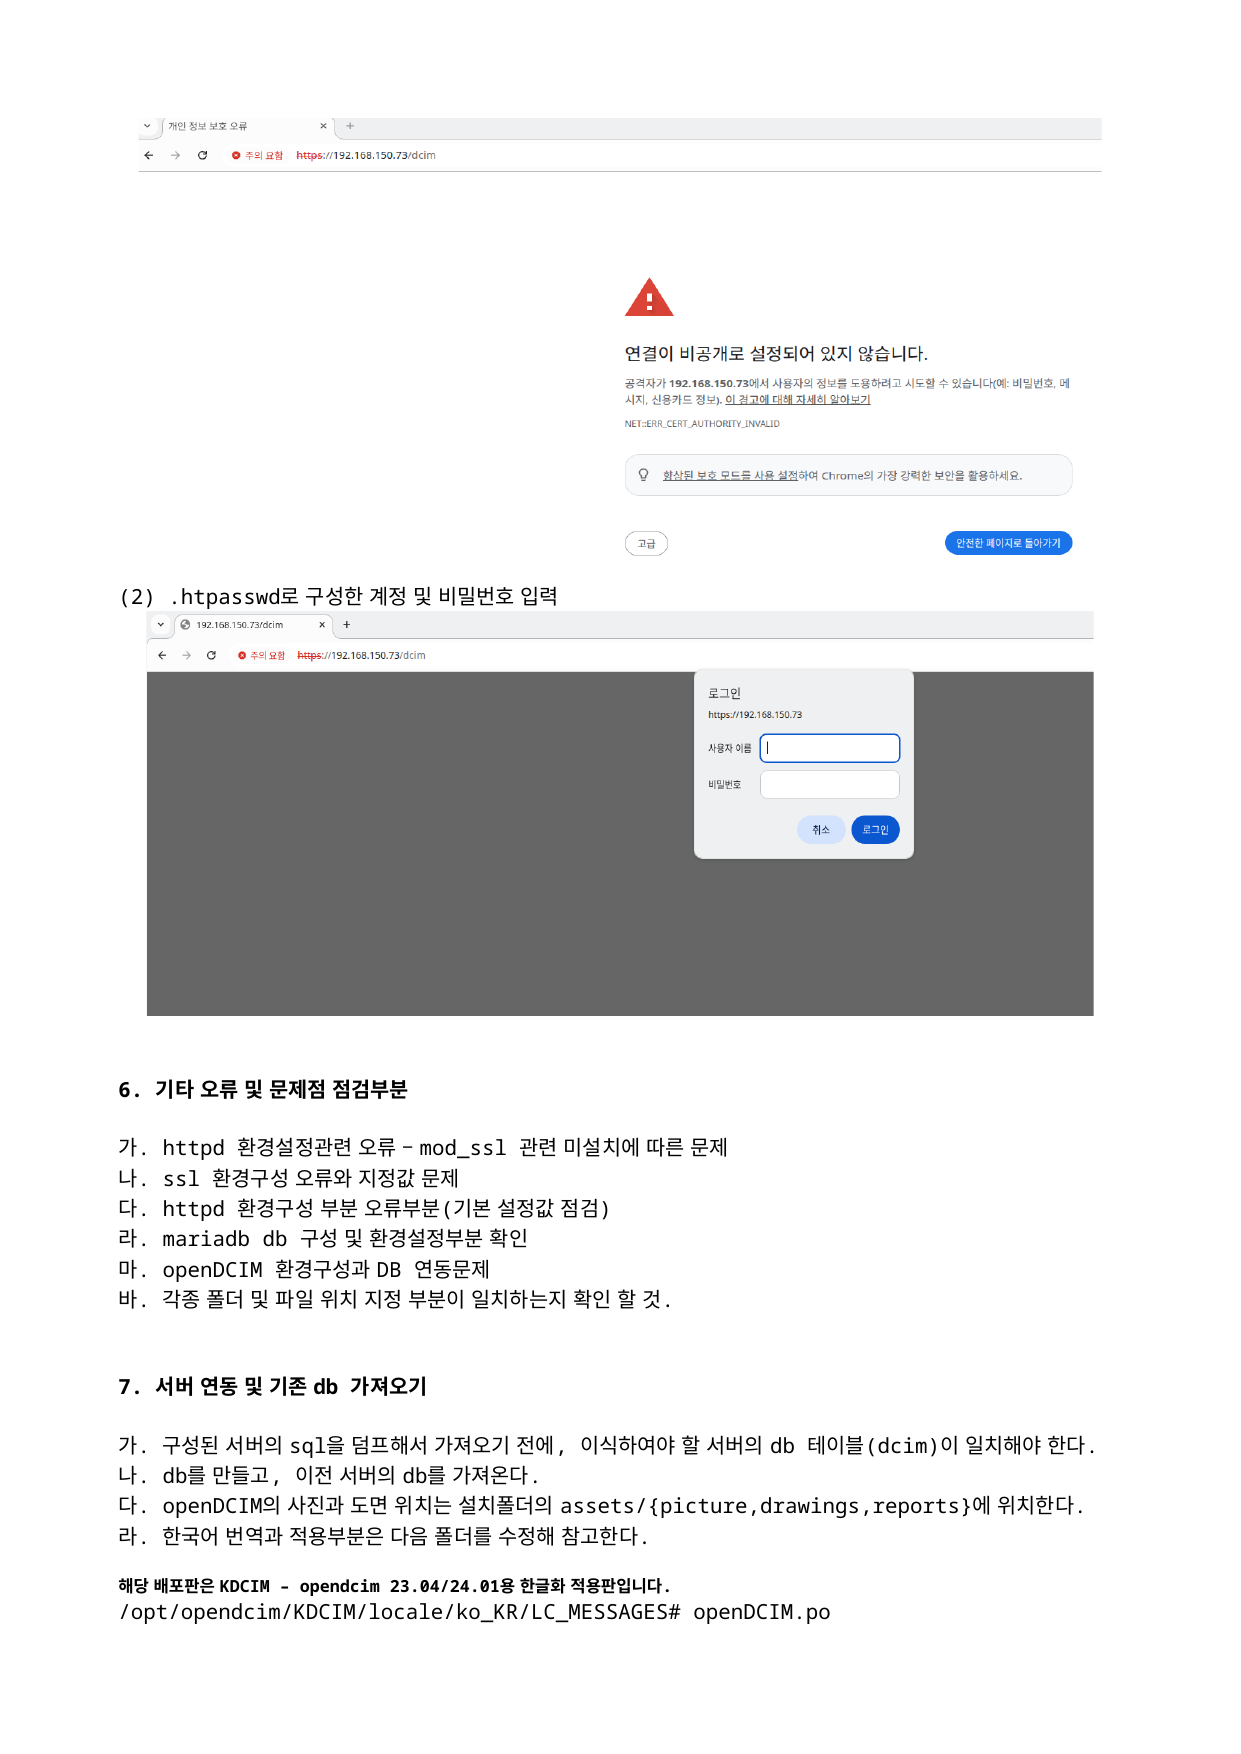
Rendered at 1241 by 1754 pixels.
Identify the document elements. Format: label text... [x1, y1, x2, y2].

text (2) .htpasswd로 구성한 계정 및 비밀번호 입력 [118, 581, 1122, 611]
text /opt/opendcim/KDCIM/locale/ko_KR/LC_MESSAGES# openDCIM.po [118, 1597, 1122, 1626]
text 가. httpd 환경설정관련 오류 – mod_ssl 관련 미설치에 따른 문제 [118, 1132, 1122, 1162]
text 해당 배포판은 KDCIM – opendcim 23.04/24.01용 한글화 적용판입니다. [118, 1573, 1122, 1597]
text 7. 서버 연동 및 기존 db 가져오기 [118, 1370, 1122, 1401]
text 다. openDCIM의 사진과 도면 위치는 설치폴더의 assets/{picture,drawings,reports}에 위치한다. [118, 1490, 1122, 1520]
text 라. 한국어 번역과 적용부분은 다음 폴더를 수정해 참고한다. [118, 1520, 1122, 1550]
text 다. httpd 환경구성 부분 오류부분(기본 설정값 점검) [118, 1192, 1122, 1223]
text 라. mariadb db 구성 및 환경설정부분 확인 [118, 1223, 1122, 1253]
text 나. ssl 환경구성 오류와 지정값 문제 [118, 1162, 1122, 1192]
text 가. 구성된 서버의 sql을 덤프해서 가져오기 전에, 이식하여야 할 서버의 db 테이블(dcim)이 일치해야 한다. [118, 1429, 1122, 1459]
text 6. 기타 오류 및 문제점 점검부분 [118, 1073, 1122, 1103]
picture [146, 611, 1094, 1016]
picture [138, 118, 1102, 581]
text 바. 각종 폴더 및 파일 위치 지정 부분이 일치하는지 확인 할 것. [118, 1283, 1122, 1313]
text 마. openDCIM 환경구성과 DB 연동문제 [118, 1253, 1122, 1283]
text 나. db를 만들고, 이전 서버의 db를 가져온다. [118, 1459, 1122, 1490]
